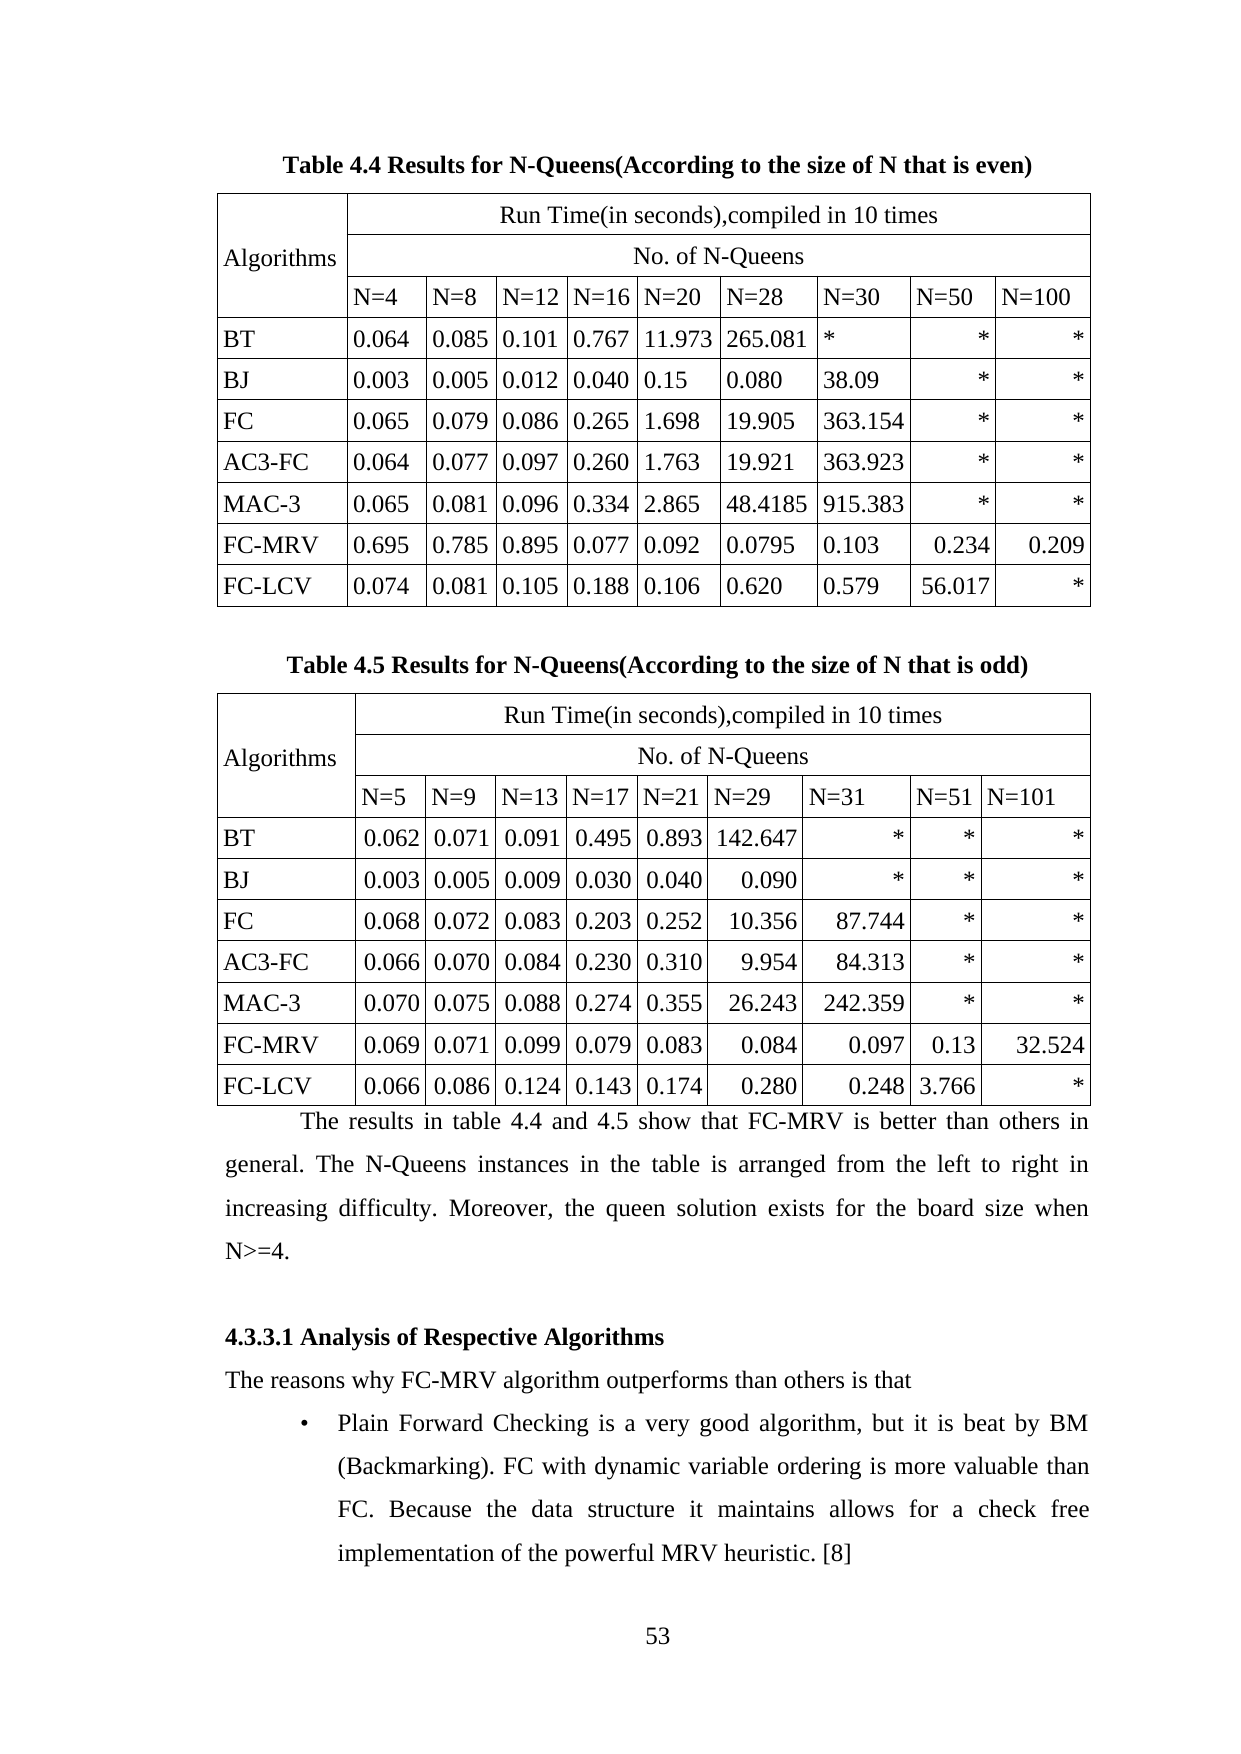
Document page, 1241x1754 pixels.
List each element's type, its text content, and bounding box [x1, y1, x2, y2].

table_cell BT [218, 818, 355, 858]
table_cell 0.062 [356, 818, 425, 858]
table_cell 0.040 [638, 859, 707, 899]
table_cell * [818, 318, 910, 358]
table_cell 0.203 [567, 900, 637, 940]
table_cell 0.265 [568, 400, 637, 441]
table_cell 0.012 [497, 359, 567, 399]
table_cell 87.744 [803, 900, 910, 940]
table_cell 0.103 [818, 524, 910, 564]
table_cell 0.13 [911, 1024, 981, 1064]
table_cell FC [218, 900, 355, 940]
table_cell * [911, 483, 995, 523]
table_cell 38.09 [818, 359, 910, 399]
table_cell 0.893 [638, 818, 707, 858]
table_cell 0.092 [638, 524, 720, 564]
table_cell FC-MRV [218, 1024, 355, 1064]
table_cell 0.695 [348, 524, 426, 564]
table_cell 9.954 [708, 941, 802, 982]
table_cell N=20 [638, 277, 720, 317]
table_cell 0.070 [426, 941, 495, 982]
table_cell 0.15 [638, 359, 720, 399]
table_cell 0.099 [496, 1024, 566, 1064]
table_cell 0.101 [497, 318, 567, 358]
table_cell 0.086 [426, 1065, 495, 1105]
table_cell No. of N-Queens [348, 235, 1090, 276]
table_cell * [996, 359, 1090, 399]
table_cell BJ [218, 859, 355, 899]
table_cell 0.066 [356, 941, 425, 982]
table_header Run Time(in seconds),compiled in 10 times [356, 694, 1090, 734]
table_cell 0.081 [427, 565, 496, 606]
table_cell 0.070 [356, 983, 425, 1023]
table_cell 0.064 [348, 318, 426, 358]
table_cell N=8 [427, 277, 496, 317]
table_cell N=13 [496, 776, 566, 817]
table_cell 0.230 [567, 941, 637, 982]
table_cell * [982, 983, 1090, 1023]
table_cell * [911, 818, 981, 858]
table_cell 0.096 [497, 483, 567, 523]
list Plain Forward Checking is a very good algorithm, but it is beat by BM (Backmarking). FC with dynamic variable ordering is more valuable than FC. Because the data structure it maintains allows for a check free implementation of the powerful MRV heuristic. [8] [300, 1408, 1090, 1566]
table_cell 0.310 [638, 941, 707, 982]
table_cell 142.647 [708, 818, 802, 858]
table_cell 0.083 [496, 900, 566, 940]
table_cell * [982, 1065, 1090, 1105]
table_cell 0.072 [426, 900, 495, 940]
table_cell 0.074 [348, 565, 426, 606]
table_cell 0.252 [638, 900, 707, 940]
table_cell * [911, 400, 995, 441]
text The reasons why FC-MRV algorithm outperforms than others is that [225, 1365, 1090, 1394]
table_cell N=9 [426, 776, 495, 817]
table_cell 0.579 [818, 565, 910, 606]
table_cell 11.973 [638, 318, 720, 358]
table_cell 0.075 [426, 983, 495, 1023]
table_cell * [911, 318, 995, 358]
table_cell 242.359 [803, 983, 910, 1023]
table_cell * [996, 400, 1090, 441]
table_cell AC3-FC [218, 442, 347, 482]
table_cell * [996, 318, 1090, 358]
text The results in table 4.4 and 4.5 show that FC-MRV is better than others in general. The N-Queens instances in the table is arranged from the left to right in increasing difficulty. Moreover, the queen solution exists for the board size when N>=4. [225, 1106, 1090, 1264]
table_cell 0.188 [568, 565, 637, 606]
table_cell 32.524 [982, 1024, 1090, 1064]
table_cell 0.174 [638, 1065, 707, 1105]
table_cell MAC-3 [218, 483, 347, 523]
table_cell * [911, 442, 995, 482]
table_cell 0.071 [426, 1024, 495, 1064]
table_cell 0.084 [496, 941, 566, 982]
table_cell 0.084 [708, 1024, 802, 1064]
table_cell * [911, 941, 981, 982]
table_cell FC [218, 400, 347, 441]
table_cell * [996, 565, 1090, 606]
table_cell N=50 [911, 277, 995, 317]
table_cell 0.106 [638, 565, 720, 606]
table_cell 0.065 [348, 400, 426, 441]
table_cell 48.4185 [721, 483, 817, 523]
table_cell 0.248 [803, 1065, 910, 1105]
table_cell * [911, 900, 981, 940]
table_cell * [803, 859, 910, 899]
table_cell 0.620 [721, 565, 817, 606]
table_cell N=12 [497, 277, 567, 317]
table_cell N=28 [721, 277, 817, 317]
table_cell 0.009 [496, 859, 566, 899]
table_cell 0.071 [426, 818, 495, 858]
table_cell 0.124 [496, 1065, 566, 1105]
table_cell 0.097 [497, 442, 567, 482]
table_cell * [911, 983, 981, 1023]
table_cell * [803, 818, 910, 858]
table_cell 0.209 [996, 524, 1090, 564]
table_cell 0.065 [348, 483, 426, 523]
table_cell N=31 [803, 776, 910, 817]
table_cell BJ [218, 359, 347, 399]
table_cell 0.260 [568, 442, 637, 482]
table_cell MAC-3 [218, 983, 355, 1023]
table_cell 0.083 [638, 1024, 707, 1064]
table_cell N=29 [708, 776, 802, 817]
table_cell * [982, 900, 1090, 940]
table_cell * [996, 483, 1090, 523]
table_cell 0.069 [356, 1024, 425, 1064]
table_cell 363.154 [818, 400, 910, 441]
table_cell 19.921 [721, 442, 817, 482]
table_cell 0.066 [356, 1065, 425, 1105]
table_cell 26.243 [708, 983, 802, 1023]
table_header Algorithms [218, 194, 347, 317]
table_cell 0.097 [803, 1024, 910, 1064]
table_cell 10.356 [708, 900, 802, 940]
table_cell * [911, 359, 995, 399]
table_cell FC-LCV [218, 565, 347, 606]
table_cell 0.105 [497, 565, 567, 606]
table_cell N=21 [638, 776, 707, 817]
table_cell 0.030 [567, 859, 637, 899]
table_cell 0.334 [568, 483, 637, 523]
table_cell FC-MRV [218, 524, 347, 564]
table_cell 3.766 [911, 1065, 981, 1105]
table_cell 84.313 [803, 941, 910, 982]
table_cell 0.355 [638, 983, 707, 1023]
table_cell 1.763 [638, 442, 720, 482]
table_cell 0.003 [348, 359, 426, 399]
table_cell N=101 [982, 776, 1090, 817]
table_cell N=17 [567, 776, 637, 817]
table_cell No. of N-Queens [356, 735, 1090, 775]
table_cell N=4 [348, 277, 426, 317]
text 4.3.3.1 Analysis of Respective Algorithms [225, 1322, 1090, 1351]
text Table 4.5 Results for N-Queens(According to the size of N that is odd) [225, 650, 1090, 678]
table_cell AC3-FC [218, 941, 355, 982]
table_cell 0.068 [356, 900, 425, 940]
table_cell 1.698 [638, 400, 720, 441]
table_cell 0.895 [497, 524, 567, 564]
table_header Algorithms [218, 694, 355, 817]
table_cell 0.080 [721, 359, 817, 399]
table_cell N=100 [996, 277, 1090, 317]
table_cell 0.086 [497, 400, 567, 441]
table_cell 0.064 [348, 442, 426, 482]
table_cell 2.865 [638, 483, 720, 523]
table_cell 0.091 [496, 818, 566, 858]
table_cell BT [218, 318, 347, 358]
table_cell * [911, 859, 981, 899]
table_cell N=16 [568, 277, 637, 317]
table_cell 0.079 [567, 1024, 637, 1064]
table_cell 0.079 [427, 400, 496, 441]
table_cell 0.088 [496, 983, 566, 1023]
table_cell 0.280 [708, 1065, 802, 1105]
table_cell 0.040 [568, 359, 637, 399]
table_cell 56.017 [911, 565, 995, 606]
table_cell 0.234 [911, 524, 995, 564]
table_cell * [982, 859, 1090, 899]
table_cell FC-LCV [218, 1065, 355, 1105]
table_cell 0.085 [427, 318, 496, 358]
table_cell N=30 [818, 277, 910, 317]
text Table 4.4 Results for N-Queens(According to the size of N that is even) [225, 150, 1090, 179]
table_cell 0.0795 [721, 524, 817, 564]
table_cell 0.785 [427, 524, 496, 564]
table_header Run Time(in seconds),compiled in 10 times [348, 194, 1090, 234]
table_cell * [982, 941, 1090, 982]
table_cell 0.090 [708, 859, 802, 899]
table_cell 0.077 [427, 442, 496, 482]
table_cell 265.081 [721, 318, 817, 358]
table_cell 0.143 [567, 1065, 637, 1105]
table_cell N=5 [356, 776, 425, 817]
table_cell 0.077 [568, 524, 637, 564]
table_cell 0.767 [568, 318, 637, 358]
table_cell 0.274 [567, 983, 637, 1023]
table_cell 915.383 [818, 483, 910, 523]
table_cell 0.495 [567, 818, 637, 858]
table_cell 0.081 [427, 483, 496, 523]
table_cell 0.005 [427, 359, 496, 399]
table_cell 19.905 [721, 400, 817, 441]
table_cell 0.003 [356, 859, 425, 899]
table_cell * [996, 442, 1090, 482]
table_cell * [982, 818, 1090, 858]
table_cell N=51 [911, 776, 981, 817]
table_cell 363.923 [818, 442, 910, 482]
table_cell 0.005 [426, 859, 495, 899]
